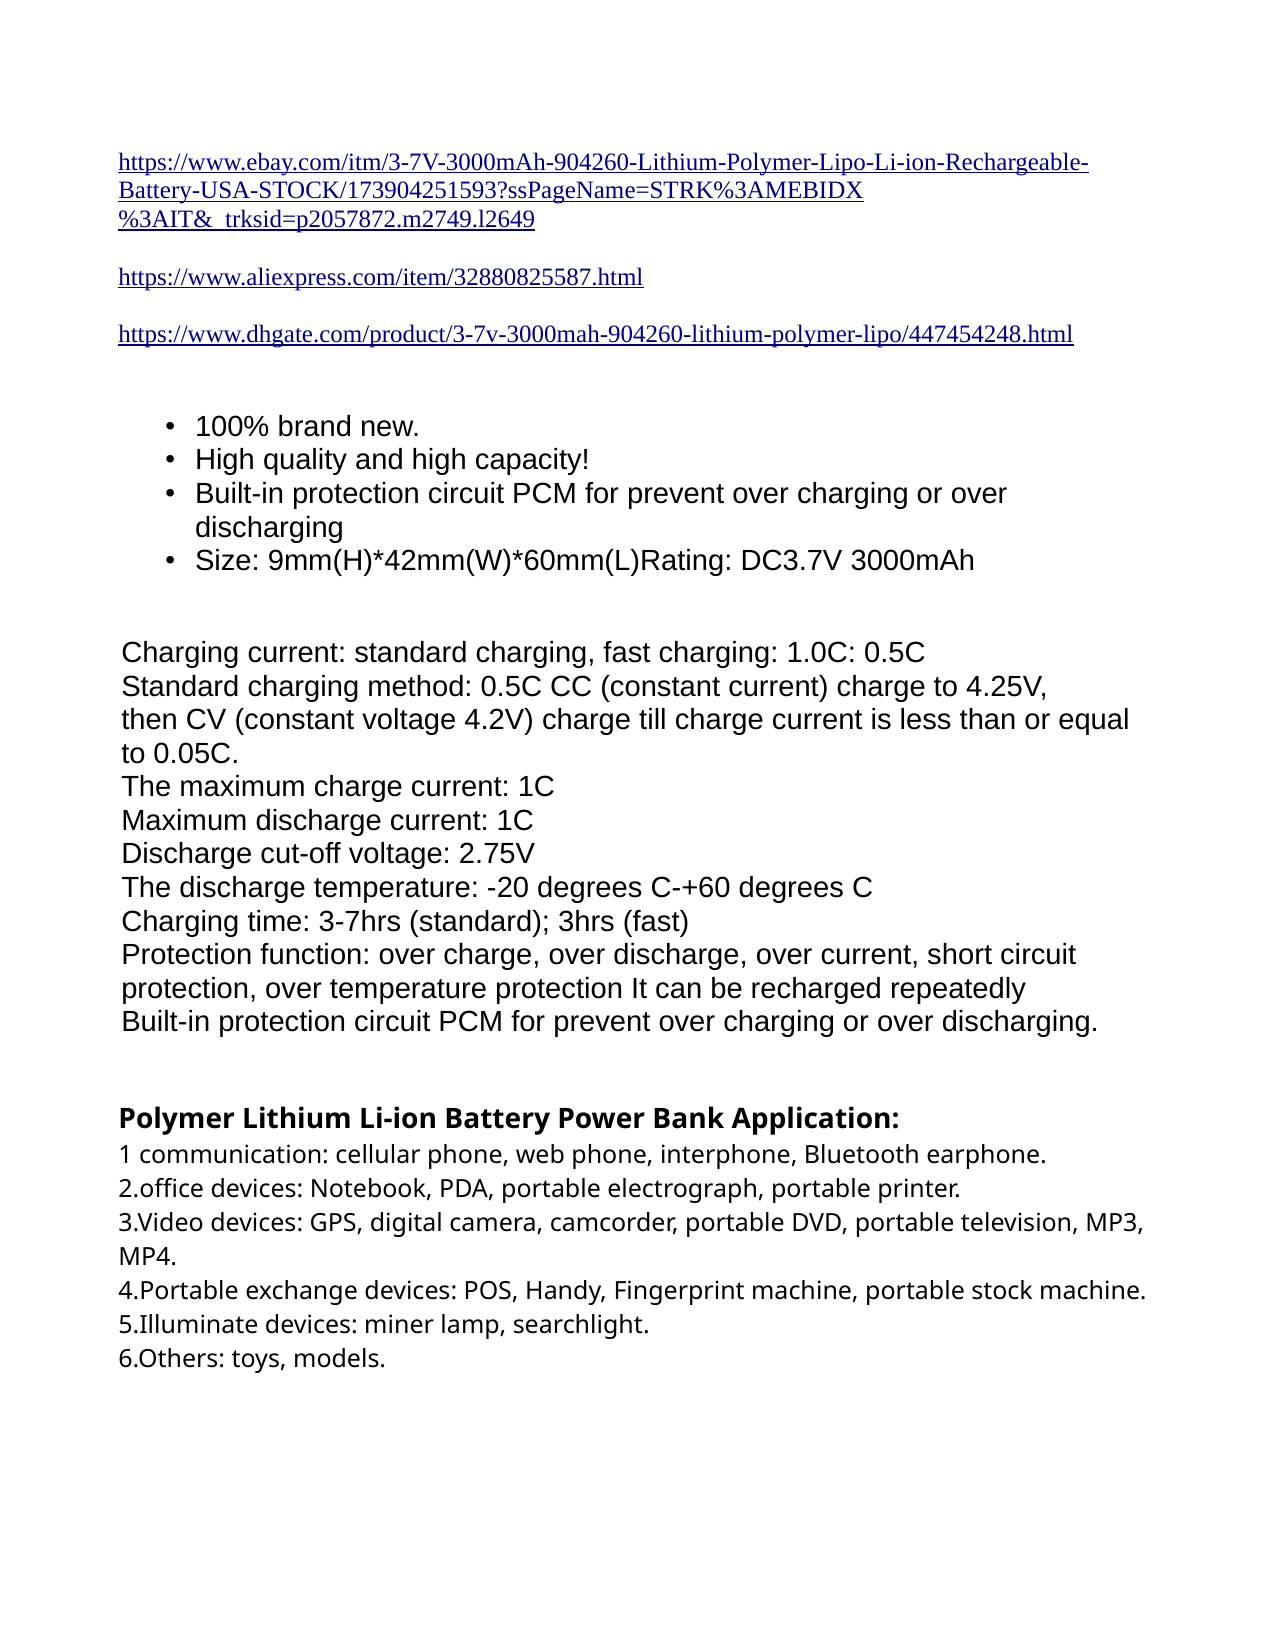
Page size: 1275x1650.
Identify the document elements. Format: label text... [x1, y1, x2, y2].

text 6.Others: toys, models. [118, 1341, 1157, 1375]
text https://www.dhgate.com/product/3-7v-3000mah-904260-lithium-polymer-lipo/447454248.html [118, 319, 1157, 348]
text 4.Portable exchange devices: POS, Handy, Fingerprint machine, portable stock machine. [118, 1273, 1157, 1307]
text 5.Illuminate devices: miner lamp, searchlight. [118, 1307, 1157, 1341]
text 1 communication: cellular phone, web phone, interphone, Bluetooth earphone. [118, 1137, 1157, 1171]
text 2.office devices: Notebook, PDA, portable electrograph, portable printer. [118, 1171, 1157, 1205]
table_header 100% brand new. High quality and high capacity! Built-in protection circuit PCM for prevent over charging or over discharging Size: 9mm(H)*42mm(W)*60mm(L)Rating: DC3.7V 3000mAh Charging current: standard charging, fast charging: 1.0C: 0.5C Standard charging method: 0.5C CC (constant current) charge to 4.25V, then CV (constant voltage 4.2V) charge till charge current is less than or equal to 0.05C. The maximum charge current: 1C Maximum discharge current: 1C Discharge cut-off voltage: 2.75V The discharge temperature: -20 degrees C-+60 degrees C Charging time: 3-7hrs (standard); 3hrs (fast) Protection function: over charge, over discharge, over current, short circuit protection, over temperature protection It can be recharged repeatedly Built-in protection circuit PCM for prevent over charging or over discharging. [118, 406, 1159, 1041]
text 3.Video devices: GPS, digital camera, camcorder, portable DVD, portable television, MP3, MP4. [118, 1205, 1157, 1273]
text Polymer Lithium Li-ion Battery Power Bank Application: [118, 1098, 1157, 1137]
text https://www.ebay.com/itm/3-7V-3000mAh-904260-Lithium-Polymer-Lipo-Li-ion-Rechargeable-Battery-USA-STOCK/173904251593?ssPageName=STRK%3AMEBIDX%3AIT&_trksid=p2057872.m2749.l2649 [118, 147, 1157, 233]
text https://www.aliexpress.com/item/32880825587.html [118, 262, 1157, 291]
